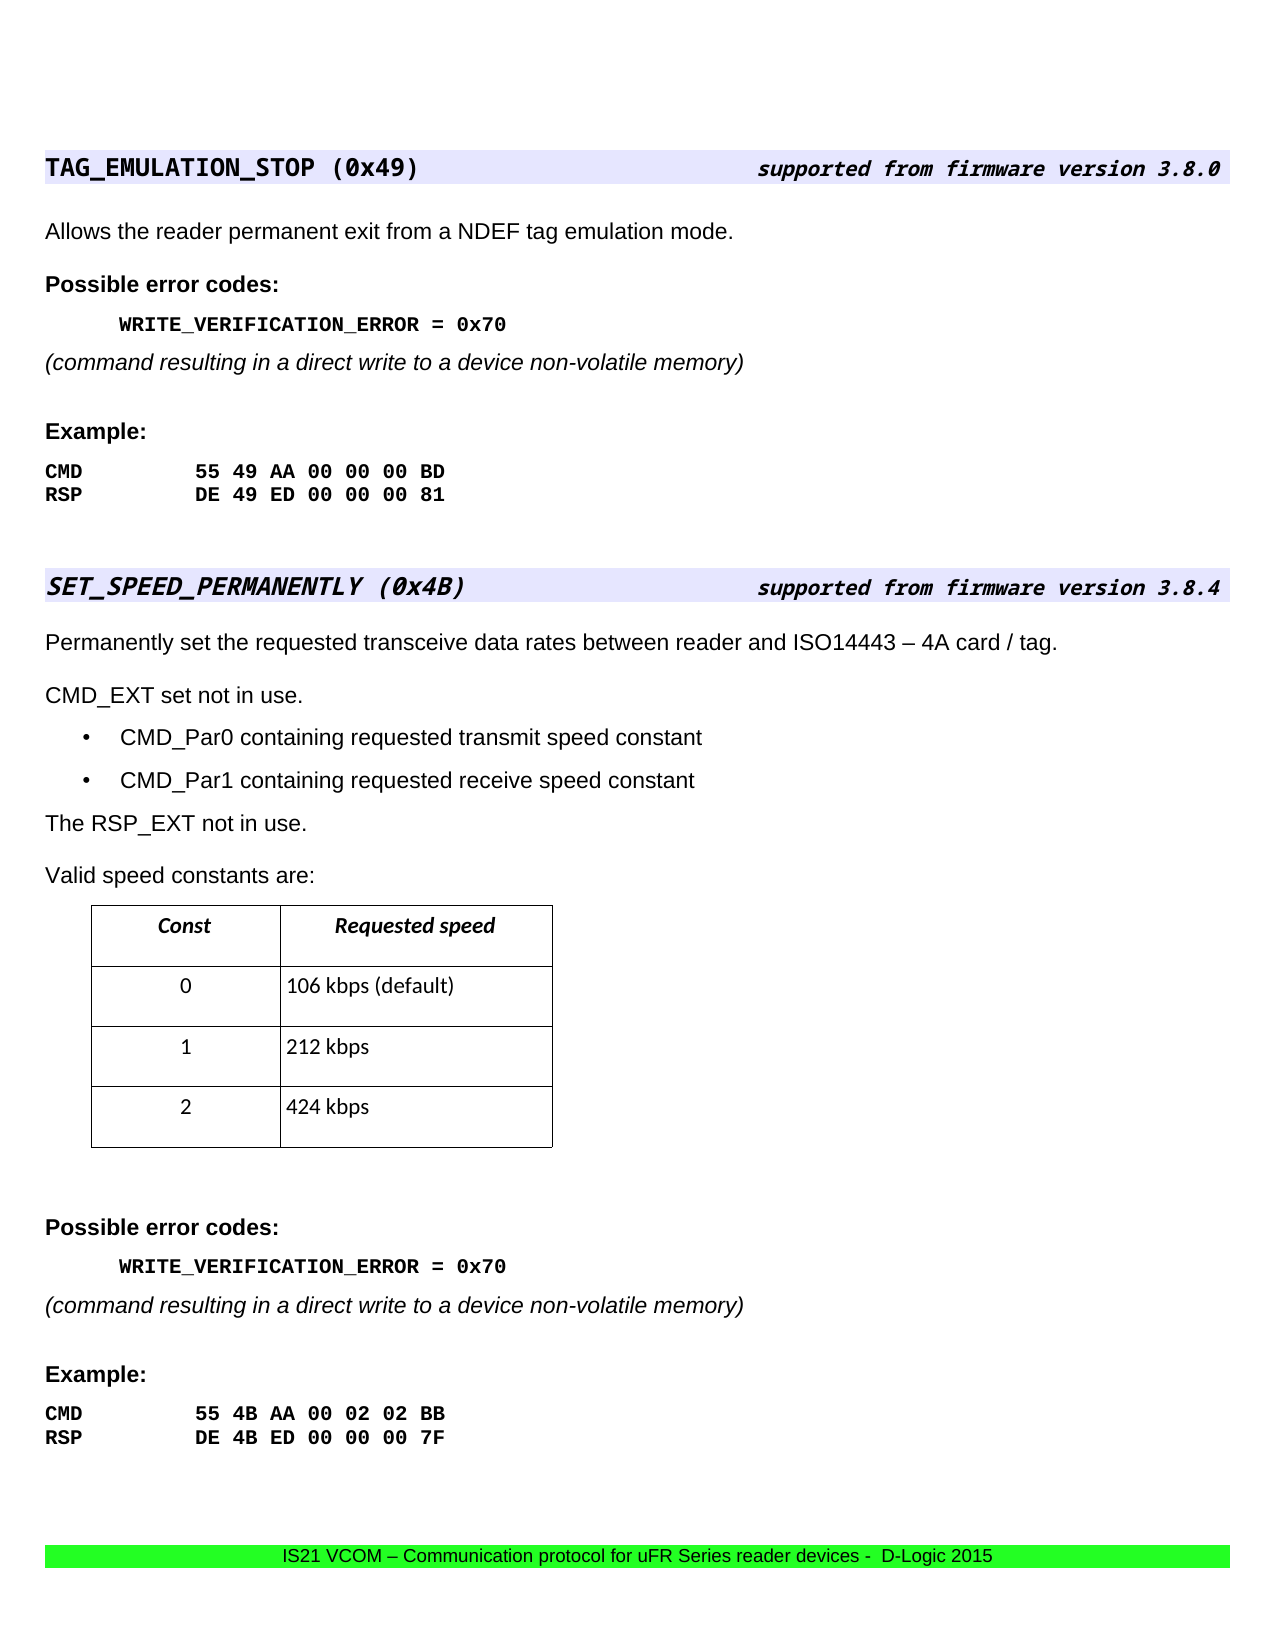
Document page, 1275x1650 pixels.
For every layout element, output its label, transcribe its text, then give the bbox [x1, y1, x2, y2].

text Possible error codes: [45, 1213, 1230, 1240]
table_cell 106 kbps (default) [281, 967, 552, 1026]
text CMD 55 4B AA 00 02 02 BB [45, 1403, 1230, 1427]
table_cell 424 kbps [281, 1087, 552, 1147]
text The RSP_EXT not in use. [45, 810, 1230, 836]
text Permanently set the requested transceive data rates between reader and ISO14443 – 4A card / tag. [45, 629, 1230, 655]
table_header Requested speed [281, 906, 552, 966]
subtitle TAG_EMULATION_STOP (0x49) supported from firmware version 3.8.0 [45, 150, 1230, 184]
table_header Const [92, 906, 280, 966]
table_cell 212 kbps [281, 1027, 552, 1086]
list CMD_Par0 containing requested transmit speed constant [82, 724, 1230, 751]
text (command resulting in a direct write to a device non-volatile memory) [45, 1292, 1230, 1318]
table_cell 0 [92, 967, 280, 1026]
table_cell 2 [92, 1087, 280, 1147]
text WRITE_VERIFICATION_ERROR = 0x70 [119, 313, 1230, 337]
text RSP DE 49 ED 00 00 00 81 [45, 484, 1230, 508]
text WRITE_VERIFICATION_ERROR = 0x70 [119, 1256, 1230, 1280]
text Example: [45, 418, 1230, 444]
text Allows the reader permanent exit from a NDEF tag emulation mode. [45, 218, 1230, 244]
table_cell 1 [92, 1027, 280, 1086]
subtitle SET_SPEED_PERMANENTLY (0x4B) supported from firmware version 3.8.4 [45, 568, 1230, 602]
text CMD 55 49 AA 00 00 00 BD [45, 461, 1230, 484]
text Example: [45, 1361, 1230, 1387]
text (command resulting in a direct write to a device non-volatile memory) [45, 349, 1230, 375]
list CMD_Par1 containing requested receive speed constant [82, 767, 1230, 793]
text Valid speed constants are: [45, 862, 1230, 889]
text CMD_EXT set not in use. [45, 682, 1230, 708]
text Possible error codes: [45, 271, 1230, 297]
text RSP DE 4B ED 00 00 00 7F [45, 1427, 1230, 1451]
